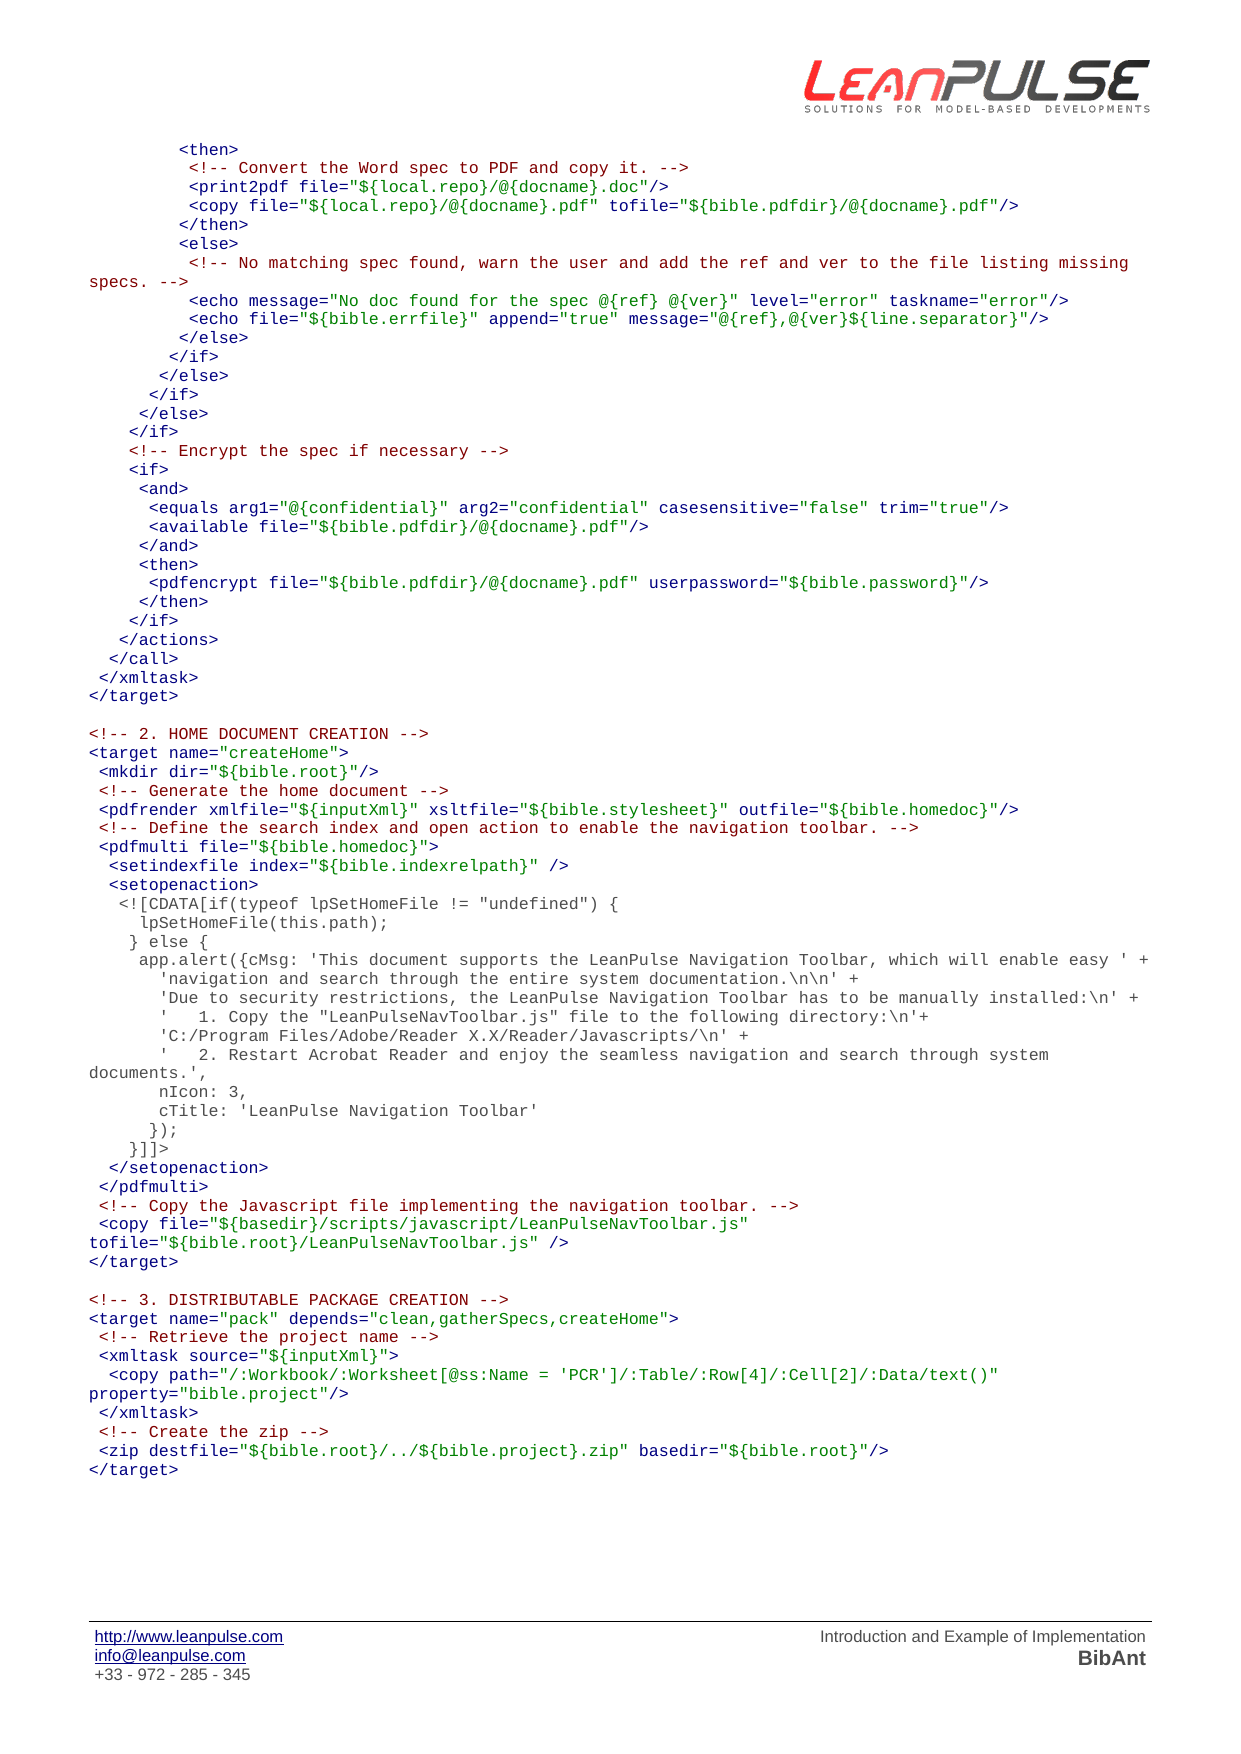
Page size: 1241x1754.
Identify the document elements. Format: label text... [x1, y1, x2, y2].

text <echo message="No doc found for the spec @{ref} @{ver}" level="error" taskname="error"/> [88, 292, 1152, 311]
text </else> [88, 405, 1152, 424]
text </and> [88, 537, 1152, 556]
text <!-- No matching spec found, warn the user and add the ref and ver to the file listing missing specs. --> [88, 254, 1152, 292]
text app.alert({cMsg: 'This document supports the LeanPulse Navigation Toolbar, which will enable easy ' + [88, 952, 1152, 971]
text </if> [88, 613, 1152, 631]
text <copy path="/:Workbook/:Worksheet[@ss:Name = 'PCR']/:Table/:Row[4]/:Cell[2]/:Data/text()" property="bible.project"/> [88, 1367, 1152, 1404]
text <equals arg1="@{confidential}" arg2="confidential" casesensitive="false" trim="true"/> [88, 499, 1152, 518]
text <target name="pack" depends="clean,gatherSpecs,createHome"> [88, 1310, 1152, 1329]
text <if> [88, 462, 1152, 481]
text } else { [88, 933, 1152, 952]
text </if> [88, 386, 1152, 405]
text </then> [88, 217, 1152, 236]
text <zip destfile="${bible.root}/../${bible.project}.zip" basedir="${bible.root}"/> [88, 1442, 1152, 1461]
text <!-- Retrieve the project name --> [88, 1329, 1152, 1348]
text 'navigation and search through the entire system documentation.\n\n' + [88, 971, 1152, 990]
text <mkdir dir="${bible.root}"/> [88, 763, 1152, 782]
picture [802, 59, 1152, 118]
text <setindexfile index="${bible.indexrelpath}" /> [88, 858, 1152, 877]
text </target> [88, 688, 1152, 707]
text </target> [88, 1254, 1152, 1272]
text <!-- Define the search index and open action to enable the navigation toolbar. --> [88, 820, 1152, 839]
text <print2pdf file="${local.repo}/@{docname}.doc"/> [88, 179, 1152, 198]
text <copy file="${local.repo}/@{docname}.pdf" tofile="${bible.pdfdir}/@{docname}.pdf"/> [88, 198, 1152, 217]
text ' 2. Restart Acrobat Reader and enjoy the seamless navigation and search through system documents.', [88, 1046, 1152, 1084]
text nIcon: 3, [88, 1084, 1152, 1103]
text </call> [88, 650, 1152, 669]
text <!-- 3. DISTRIBUTABLE PACKAGE CREATION --> [88, 1291, 1152, 1310]
text <pdfencrypt file="${bible.pdfdir}/@{docname}.pdf" userpassword="${bible.password}"/> [88, 575, 1152, 594]
text 'Due to security restrictions, the LeanPulse Navigation Toolbar has to be manually installed:\n' + [88, 990, 1152, 1008]
text <!-- 2. HOME DOCUMENT CREATION --> [88, 726, 1152, 744]
text <then> [88, 141, 1152, 160]
text <!-- Copy the Javascript file implementing the navigation toolbar. --> [88, 1197, 1152, 1216]
text </else> [88, 367, 1152, 386]
text <echo file="${bible.errfile}" append="true" message="@{ref},@{ver}${line.separator}"/> [88, 311, 1152, 330]
text lpSetHomeFile(this.path); [88, 914, 1152, 933]
text <copy file="${basedir}/scripts/javascript/LeanPulseNavToolbar.js" tofile="${bible.root}/LeanPulseNavToolbar.js" /> [88, 1216, 1152, 1254]
text <setopenaction> [88, 877, 1152, 895]
text </if> [88, 424, 1152, 443]
text </xmltask> [88, 1404, 1152, 1423]
text <!-- Generate the home document --> [88, 782, 1152, 801]
text ' 1. Copy the "LeanPulseNavToolbar.js" file to the following directory:\n'+ [88, 1008, 1152, 1027]
text <pdfrender xmlfile="${inputXml}" xsltfile="${bible.stylesheet}" outfile="${bible.homedoc}"/> [88, 801, 1152, 820]
text <target name="createHome"> [88, 744, 1152, 763]
text <![CDATA[if(typeof lpSetHomeFile != "undefined") { [88, 895, 1152, 914]
text 'C:/Program Files/Adobe/Reader X.X/Reader/Javascripts/\n' + [88, 1027, 1152, 1046]
text cTitle: 'LeanPulse Navigation Toolbar' [88, 1103, 1152, 1122]
text <pdfmulti file="${bible.homedoc}"> [88, 839, 1152, 858]
text <!-- Encrypt the spec if necessary --> [88, 443, 1152, 462]
text <else> [88, 236, 1152, 254]
text </xmltask> [88, 669, 1152, 688]
text </setopenaction> [88, 1159, 1152, 1178]
text </if> [88, 349, 1152, 367]
text <then> [88, 556, 1152, 575]
text <!-- Create the zip --> [88, 1423, 1152, 1442]
text </then> [88, 594, 1152, 613]
text }]]> [88, 1141, 1152, 1159]
text <and> [88, 481, 1152, 499]
text }); [88, 1122, 1152, 1141]
text </actions> [88, 631, 1152, 650]
text <xmltask source="${inputXml}"> [88, 1348, 1152, 1367]
text </else> [88, 330, 1152, 349]
text <!-- Convert the Word spec to PDF and copy it. --> [88, 160, 1152, 179]
text </target> [88, 1461, 1152, 1480]
text </pdfmulti> [88, 1178, 1152, 1197]
text <available file="${bible.pdfdir}/@{docname}.pdf"/> [88, 518, 1152, 537]
